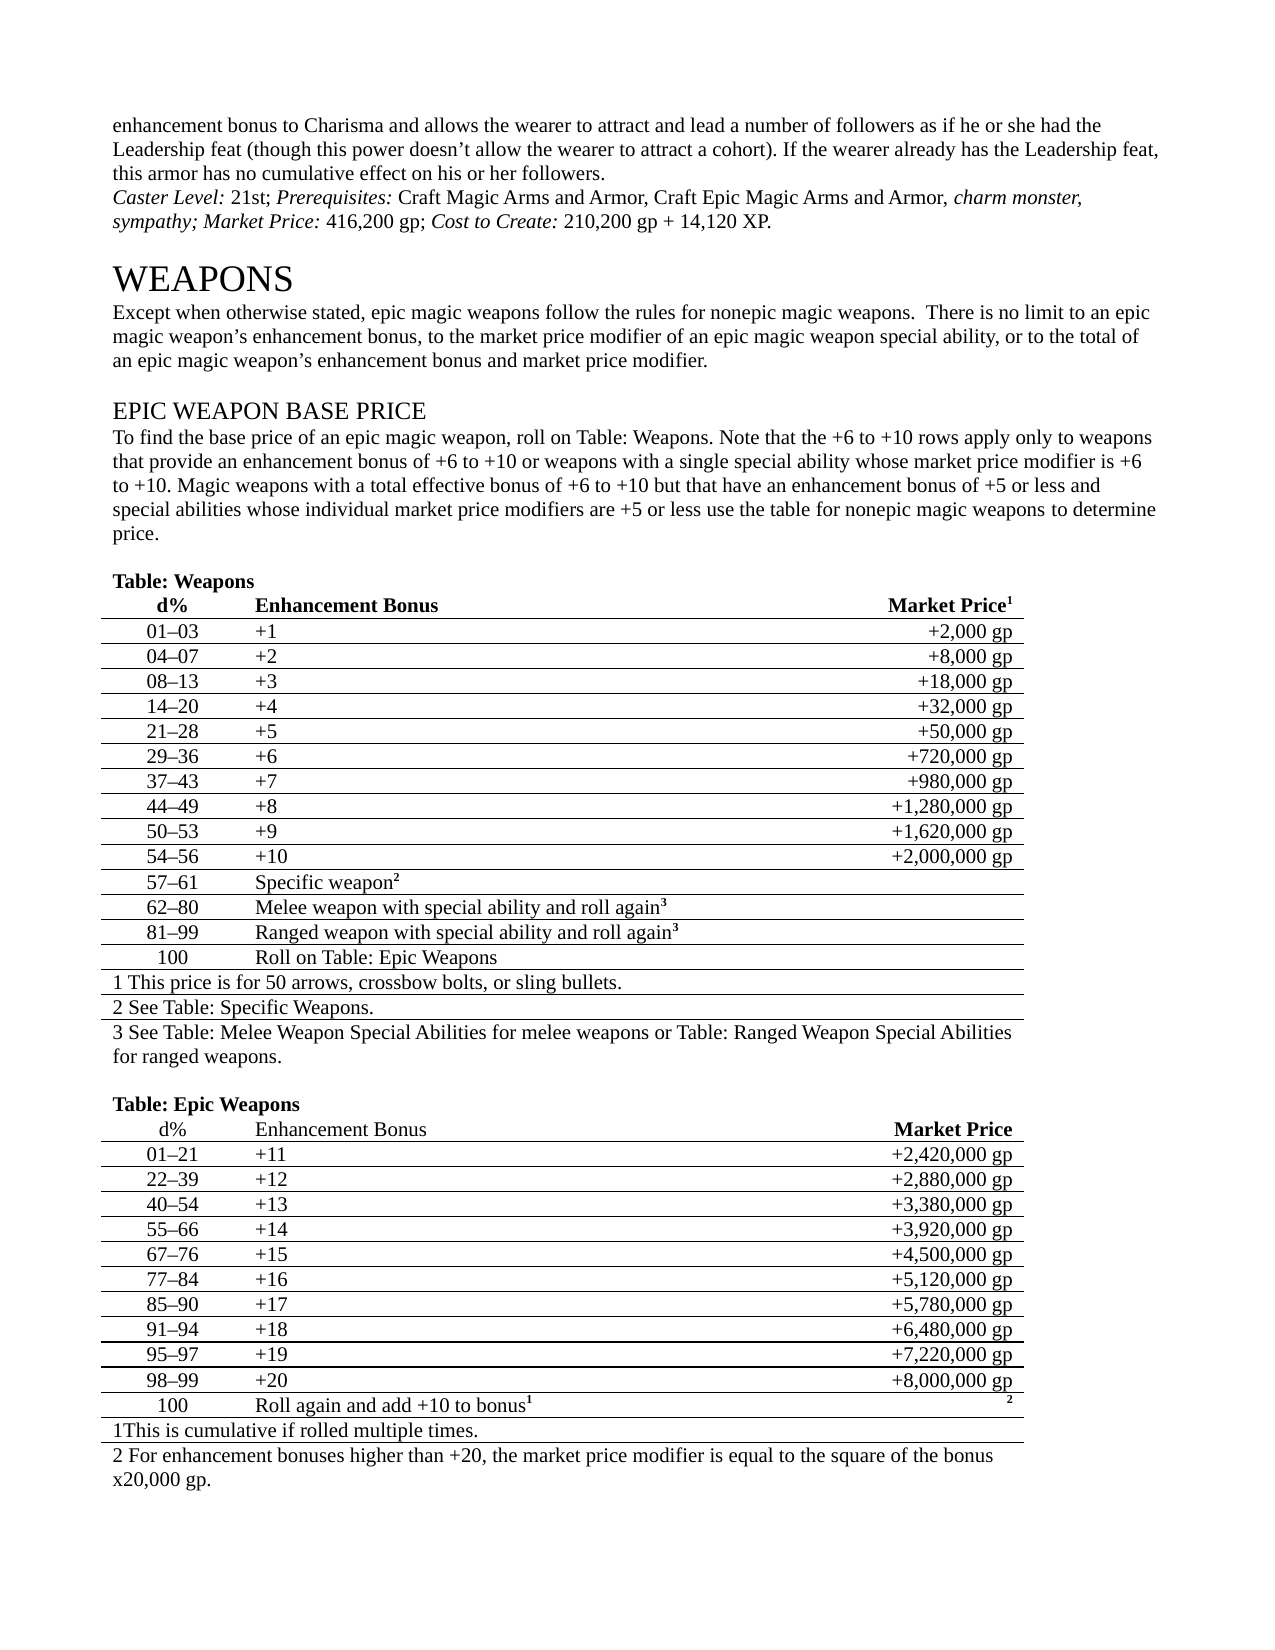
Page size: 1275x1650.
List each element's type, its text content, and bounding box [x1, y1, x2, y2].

table_cell 14–20 [101, 694, 244, 718]
table_cell +7 [244, 769, 637, 793]
table_cell 85–90 [101, 1292, 244, 1316]
table_cell 1 This price is for 50 arrows, crossbow bolts, or sling bullets. [101, 970, 1024, 994]
table_cell 2 See Table: Specific Weapons. [101, 995, 1024, 1019]
table_cell +32,000 gp [638, 694, 1024, 718]
table_cell Roll on Table: Epic Weapons [244, 945, 1024, 969]
table_cell +15 [244, 1242, 637, 1266]
table_cell 04–07 [101, 644, 244, 668]
table_cell +6 [244, 744, 637, 768]
table_cell 62–80 [101, 895, 244, 919]
table_cell 100 [101, 945, 244, 969]
table_cell +2,000,000 gp [638, 845, 1024, 868]
table_cell +5,120,000 gp [638, 1267, 1024, 1291]
table_header Market Price [638, 1116, 1024, 1141]
table_cell 2 [638, 1393, 1024, 1417]
table_cell +8 [244, 794, 637, 818]
table_cell 37–43 [101, 769, 244, 793]
table_cell 3 See Table: Melee Weapon Special Abilities for melee weapons or Table: Ranged Weapon Special Abilities for ranged weapons. [101, 1020, 1024, 1068]
table_cell 57–61 [101, 870, 244, 894]
table_cell +7,220,000 gp [638, 1343, 1024, 1366]
table_cell +3 [244, 669, 637, 693]
table_cell +4,500,000 gp [638, 1242, 1024, 1266]
table_cell +4 [244, 694, 637, 718]
text Table: Epic Weapons [112, 1092, 1162, 1116]
table_cell 91–94 [101, 1317, 244, 1341]
table_cell +18,000 gp [638, 669, 1024, 693]
table_cell 100 [101, 1393, 244, 1417]
table_cell 67–76 [101, 1242, 244, 1266]
text Except when otherwise stated, epic magic weapons follow the rules for nonepic magic weapons. There is no limit to an epic magic weapon’s enhancement bonus, to the market price modifier of an epic magic weapon special ability, or to the total of an epic magic weapon’s enhancement bonus and market price modifier. [112, 300, 1162, 372]
table_cell 55–66 [101, 1217, 244, 1241]
table_cell 44–49 [101, 794, 244, 818]
table_cell +1 [244, 619, 637, 643]
text To find the base price of an epic magic weapon, roll on Table: Weapons. Note that the +6 to +10 rows apply only to weapons that provide an enhancement bonus of +6 to +10 or weapons with a single special ability whose market price modifier is +6 to +10. Magic weapons with a total effective bonus of +6 to +10 but that have an enhancement bonus of +5 or less and special abilities whose individual market price modifiers are +5 or less use the table for nonepic magic weapons to determine price. [112, 425, 1162, 545]
table_cell +8,000,000 gp [638, 1368, 1024, 1392]
table_cell +9 [244, 819, 637, 843]
table_cell +2 [244, 644, 637, 668]
table_header Enhancement Bonus [244, 1116, 637, 1141]
table_cell 77–84 [101, 1267, 244, 1291]
table_cell 01–03 [101, 619, 244, 643]
table_cell +10 [244, 845, 637, 868]
table_cell +8,000 gp [638, 644, 1024, 668]
table_cell 54–56 [101, 845, 244, 868]
text enhancement bonus to Charisma and allows the wearer to attract and lead a number of followers as if he or she had the Leadership feat (though this power doesn’t allow the wearer to attract a cohort). If the wearer already has the Leadership feat, this armor has no cumulative effect on his or her followers. [112, 112, 1162, 185]
table_cell +5 [244, 719, 637, 743]
table_cell +20 [244, 1368, 637, 1392]
table_cell +12 [244, 1167, 637, 1191]
table_cell +50,000 gp [638, 719, 1024, 743]
table_cell 29–36 [101, 744, 244, 768]
table_cell 21–28 [101, 719, 244, 743]
subtitle WEAPONS [112, 257, 1162, 300]
table_cell +1,620,000 gp [638, 819, 1024, 843]
table_cell 2 For enhancement bonuses higher than +20, the market price modifier is equal to the square of the bonus x20,000 gp. [101, 1443, 1024, 1491]
table_cell 1This is cumulative if rolled multiple times. [101, 1418, 1024, 1442]
text Caster Level: 21st; Prerequisites: Craft Magic Arms and Armor, Craft Epic Magic Arms and Armor, charm monster, sympathy; Market Price: 416,200 gp; Cost to Create: 210,200 gp + 14,120 XP. [112, 185, 1162, 233]
table_cell 40–54 [101, 1192, 244, 1216]
table_cell Melee weapon with special ability and roll again3 [244, 895, 1024, 919]
table_cell 50–53 [101, 819, 244, 843]
table_cell +16 [244, 1267, 637, 1291]
table_cell 08–13 [101, 669, 244, 693]
table_cell +3,920,000 gp [638, 1217, 1024, 1241]
table_cell +720,000 gp [638, 744, 1024, 768]
subtitle EPIC WEAPON BASE PRICE [112, 396, 1162, 425]
table_cell +980,000 gp [638, 769, 1024, 793]
table_cell +18 [244, 1317, 637, 1341]
table_header d% [101, 1116, 244, 1141]
table_cell +5,780,000 gp [638, 1292, 1024, 1316]
table_header d% [101, 594, 244, 617]
table_cell +11 [244, 1142, 637, 1166]
table_cell +13 [244, 1192, 637, 1216]
table_cell +3,380,000 gp [638, 1192, 1024, 1216]
table_cell Roll again and add +10 to bonus1 [244, 1393, 637, 1417]
table_cell +17 [244, 1292, 637, 1316]
table_cell 98–99 [101, 1368, 244, 1392]
table_header Enhancement Bonus [244, 594, 637, 617]
table_cell +2,420,000 gp [638, 1142, 1024, 1166]
table_cell +6,480,000 gp [638, 1317, 1024, 1341]
table_cell +1,280,000 gp [638, 794, 1024, 818]
table_cell +19 [244, 1343, 637, 1366]
table_cell +2,000 gp [638, 619, 1024, 643]
table_header Market Price1 [638, 594, 1024, 617]
table_cell +2,880,000 gp [638, 1167, 1024, 1191]
table_cell Specific weapon2 [244, 870, 1024, 894]
table_cell Ranged weapon with special ability and roll again3 [244, 920, 1024, 944]
table_cell 95–97 [101, 1343, 244, 1366]
table_cell 01–21 [101, 1142, 244, 1166]
table_cell 22–39 [101, 1167, 244, 1191]
table_cell +14 [244, 1217, 637, 1241]
table_cell 81–99 [101, 920, 244, 944]
text Table: Weapons [112, 569, 1162, 593]
